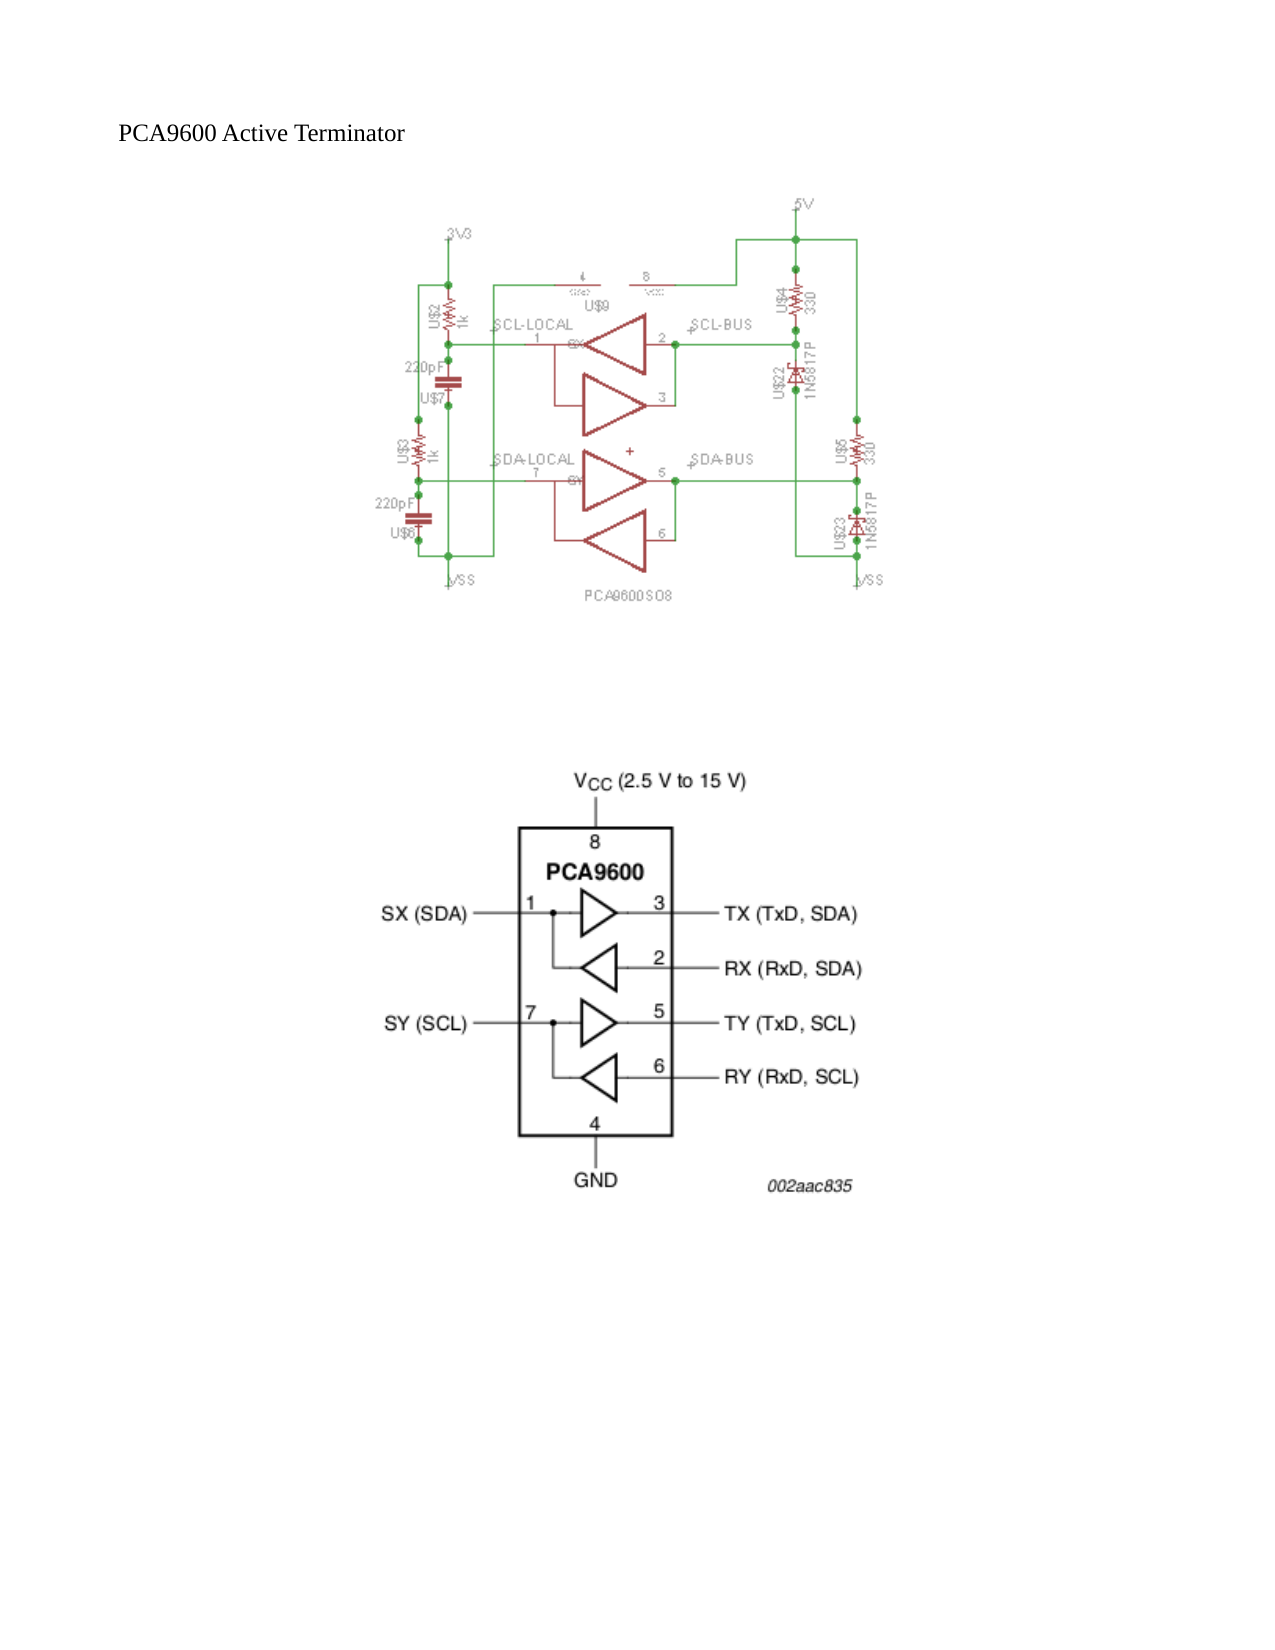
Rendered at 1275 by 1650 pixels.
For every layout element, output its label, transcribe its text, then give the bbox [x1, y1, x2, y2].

text PCA9600 Active Terminator [118, 118, 1157, 147]
picture [375, 750, 900, 1203]
picture [368, 175, 908, 620]
